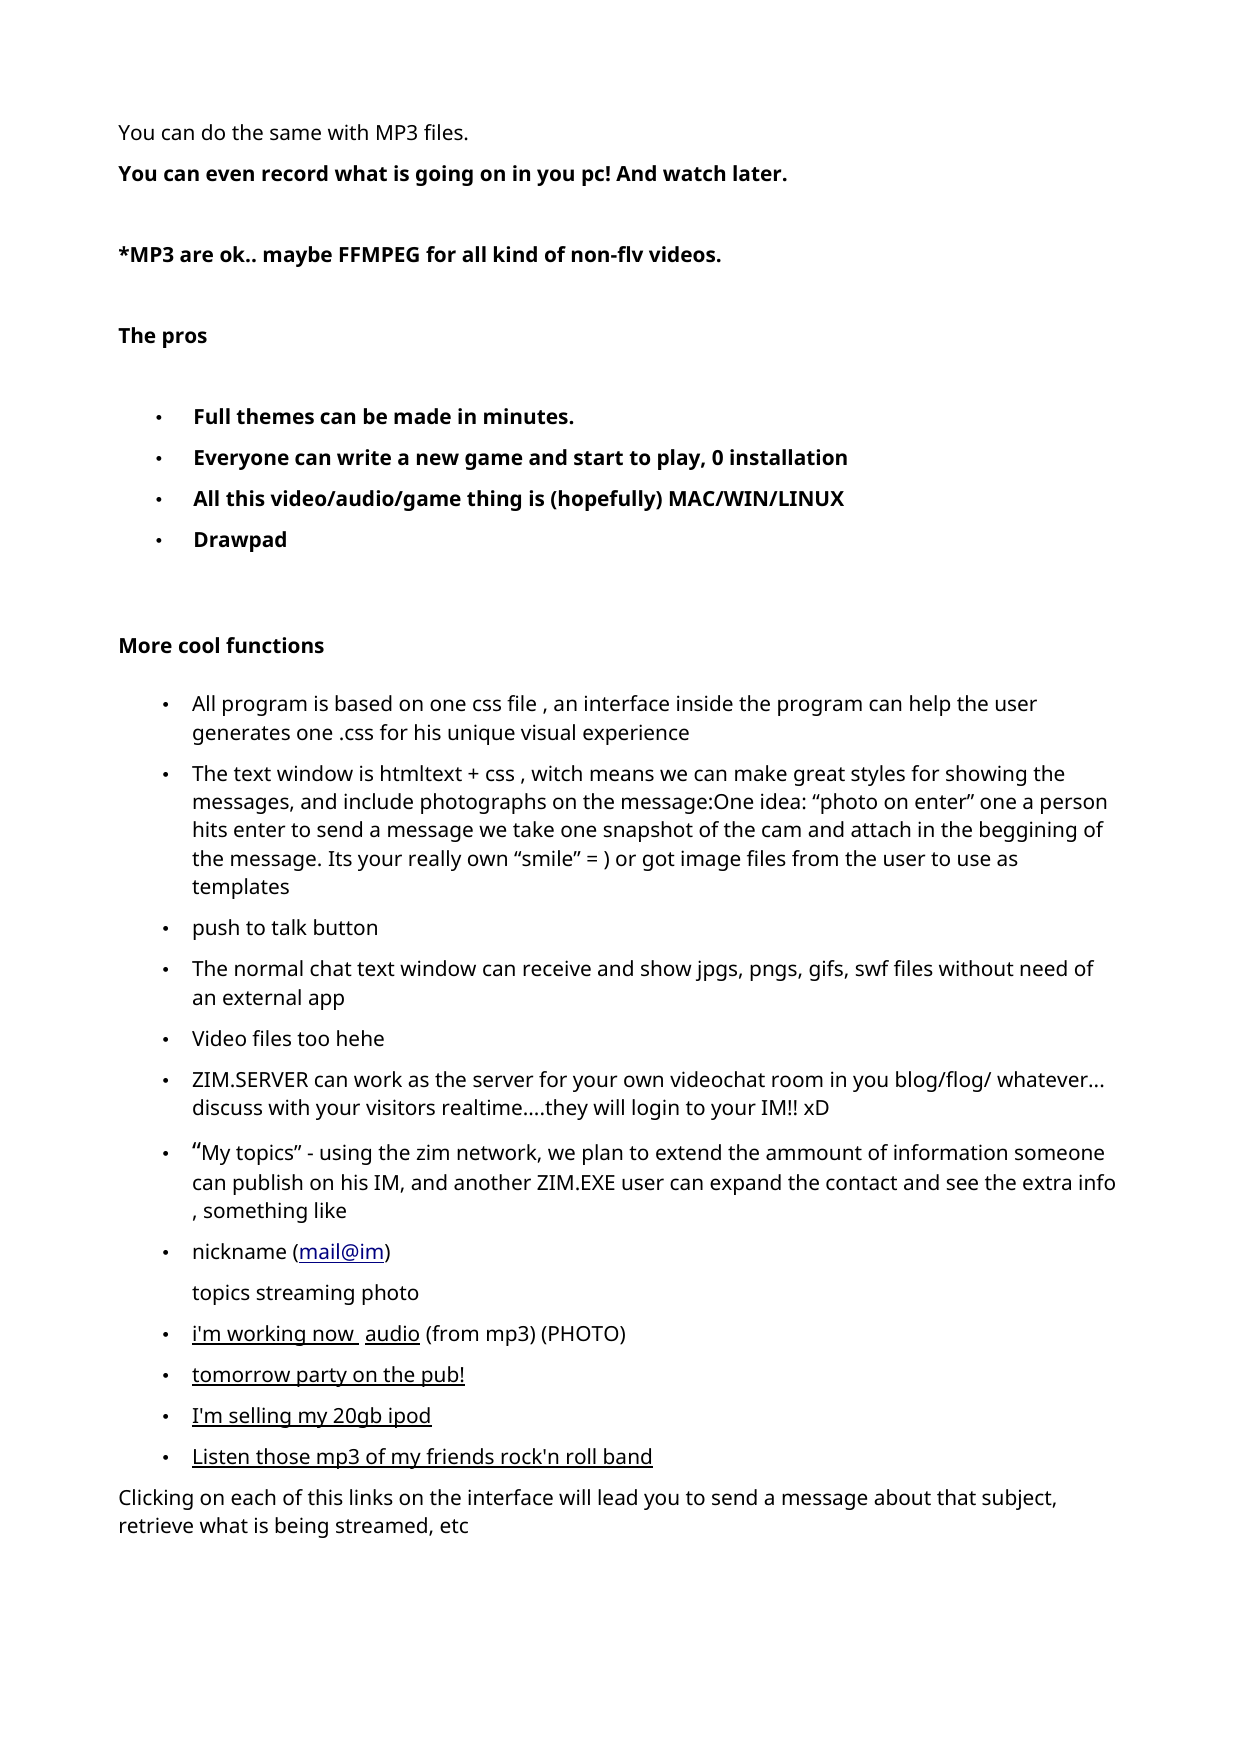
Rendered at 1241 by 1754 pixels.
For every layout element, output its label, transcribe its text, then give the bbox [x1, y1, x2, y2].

text You can do the same with MP3 files. [118, 118, 1122, 147]
list All program is based on one css file , an interface inside the program can help the user generates one .css for his unique visual experience [162, 689, 1122, 746]
list All this video/audio/game thing is (hopefully) MAC/WIN/LINUX [156, 484, 1122, 513]
text Clicking on each of this links on the interface will lead you to send a message about that subject, retrieve what is being streamed, etc [118, 1483, 1122, 1540]
list ZIM.SERVER can work as the server for your own videochat room in you blog/flog/ whatever... discuss with your visitors realtime....they will login to your IM!! xD [162, 1065, 1122, 1122]
list Full themes can be made in minutes. [156, 402, 1122, 431]
list The normal chat text window can receive and show jpgs, pngs, gifs, swf files without need of an external app [162, 954, 1122, 1011]
list i'm working now audio (from mp3) (PHOTO) [162, 1319, 1122, 1348]
list Listen those mp3 of my friends rock'n roll band [162, 1442, 1122, 1471]
list The text window is htmltext + css , witch means we can make great styles for showing the messages, and include photographs on the message:One idea: “photo on enter” one a person hits enter to send a message we take one snapshot of the cam and attach in the beggining of the message. Its your really own “smile” = ) or got image files from the user to use as templates [162, 759, 1122, 901]
list Video files too hehe [162, 1024, 1122, 1052]
subtitle More cool functions [118, 631, 1122, 660]
list nickname (mail@im) [162, 1237, 1122, 1266]
text You can even record what is going on in you pc! And watch later. [118, 159, 1122, 187]
list Drawpad [156, 525, 1122, 554]
list “My topics” - using the zim network, we plan to extend the ammount of information someone can publish on his IM, and another ZIM.EXE user can expand the contact and see the extra info , something like [162, 1134, 1122, 1225]
list topics streaming photo [162, 1278, 1122, 1307]
list push to talk button [162, 913, 1122, 942]
text The pros [118, 321, 1122, 350]
list I'm selling my 20gb ipod [162, 1401, 1122, 1430]
text *MP3 are ok.. maybe FFMPEG for all kind of non-flv videos. [118, 240, 1122, 269]
list tomorrow party on the pub! [162, 1360, 1122, 1389]
list Everyone can write a new game and start to play, 0 installation [156, 443, 1122, 472]
